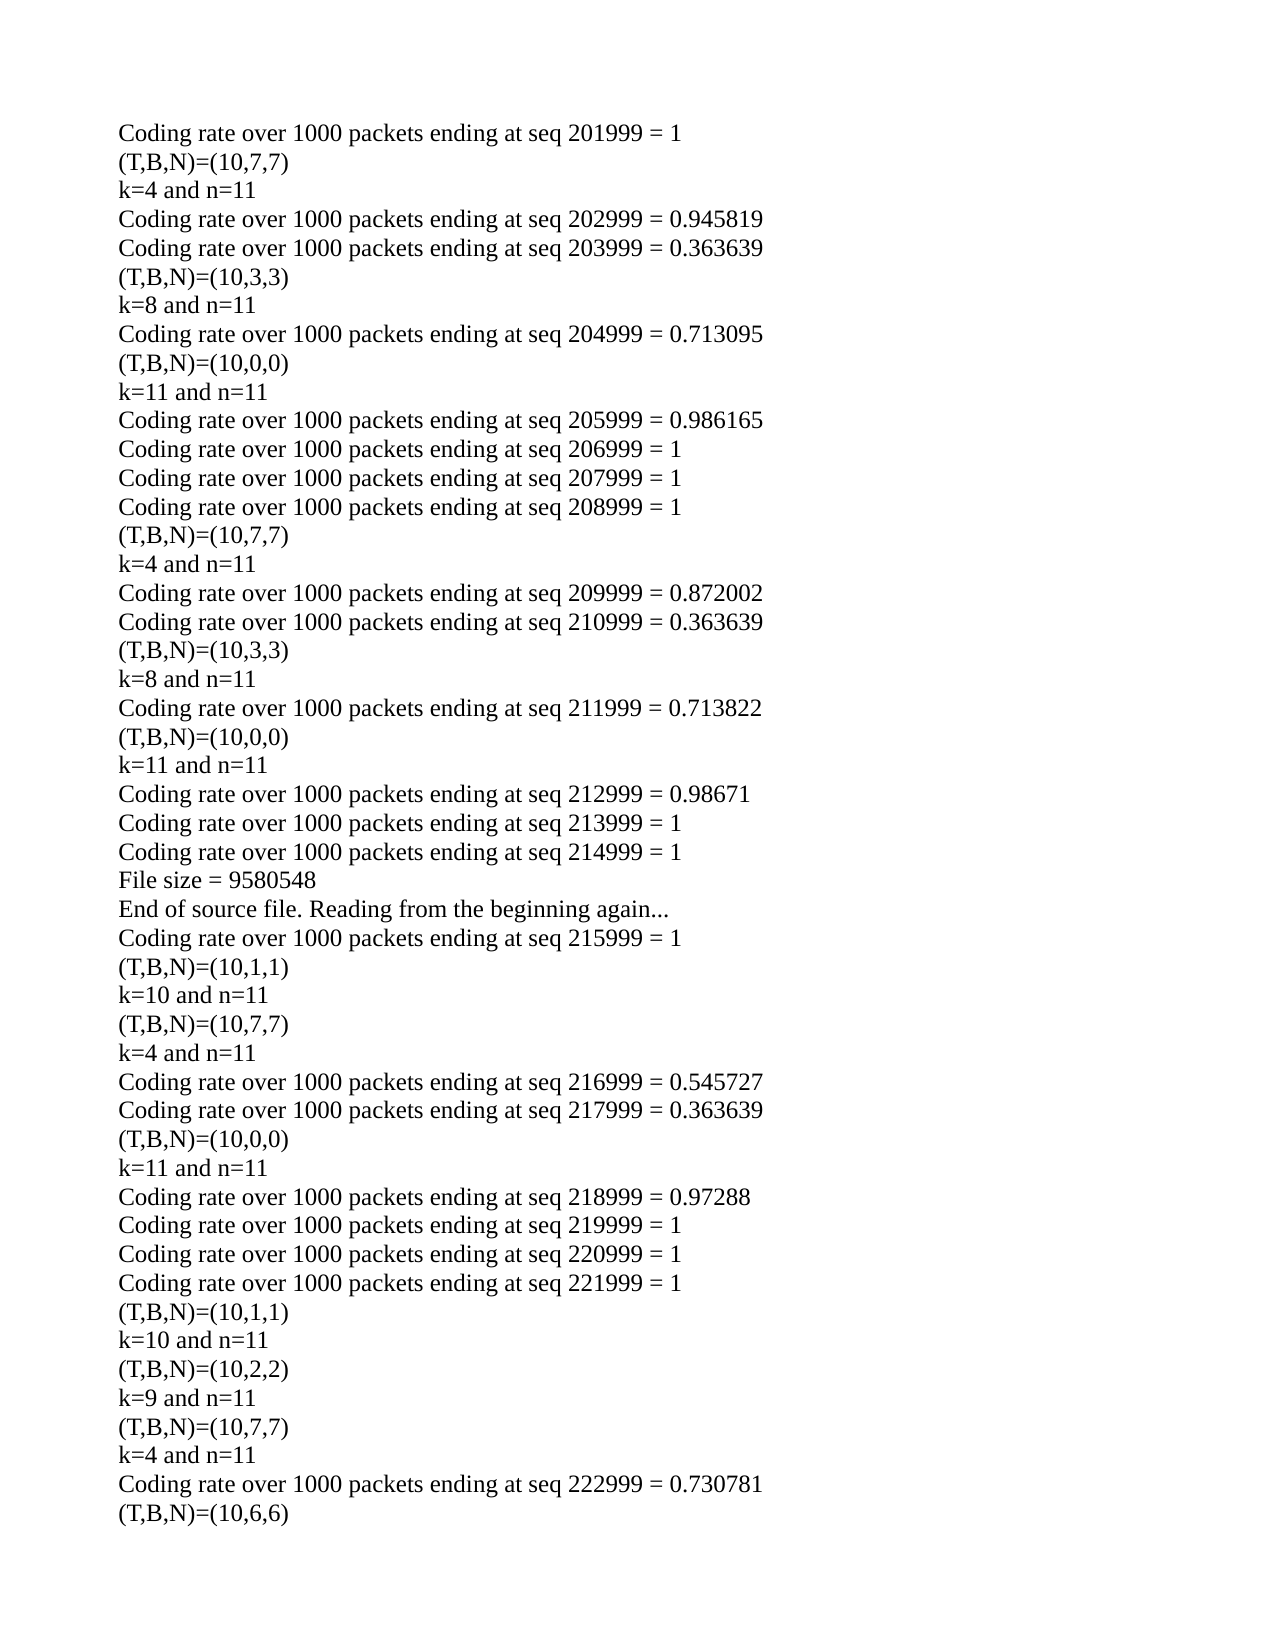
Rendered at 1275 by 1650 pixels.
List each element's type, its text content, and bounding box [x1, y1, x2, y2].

text (T,B,N)=(10,7,7) [118, 147, 1157, 176]
text (T,B,N)=(10,3,3) [118, 636, 1157, 664]
text Coding rate over 1000 packets ending at seq 221999 = 1 [118, 1268, 1157, 1297]
text (T,B,N)=(10,7,7) [118, 521, 1157, 549]
text k=11 and n=11 [118, 377, 1157, 406]
text k=8 and n=11 [118, 291, 1157, 319]
text k=4 and n=11 [118, 176, 1157, 204]
text File size = 9580548 [118, 866, 1157, 894]
text (T,B,N)=(10,0,0) [118, 348, 1157, 377]
text Coding rate over 1000 packets ending at seq 215999 = 1 [118, 923, 1157, 952]
text Coding rate over 1000 packets ending at seq 213999 = 1 [118, 808, 1157, 837]
text k=11 and n=11 [118, 1153, 1157, 1182]
text (T,B,N)=(10,7,7) [118, 1009, 1157, 1038]
text (T,B,N)=(10,7,7) [118, 1412, 1157, 1441]
text Coding rate over 1000 packets ending at seq 208999 = 1 [118, 492, 1157, 521]
text Coding rate over 1000 packets ending at seq 216999 = 0.545727 [118, 1067, 1157, 1096]
text Coding rate over 1000 packets ending at seq 218999 = 0.97288 [118, 1182, 1157, 1211]
text Coding rate over 1000 packets ending at seq 203999 = 0.363639 [118, 233, 1157, 262]
text Coding rate over 1000 packets ending at seq 212999 = 0.98671 [118, 779, 1157, 808]
text Coding rate over 1000 packets ending at seq 217999 = 0.363639 [118, 1096, 1157, 1124]
text Coding rate over 1000 packets ending at seq 214999 = 1 [118, 837, 1157, 866]
text (T,B,N)=(10,3,3) [118, 262, 1157, 291]
text Coding rate over 1000 packets ending at seq 220999 = 1 [118, 1239, 1157, 1268]
text Coding rate over 1000 packets ending at seq 207999 = 1 [118, 463, 1157, 492]
text Coding rate over 1000 packets ending at seq 219999 = 1 [118, 1211, 1157, 1239]
text k=4 and n=11 [118, 549, 1157, 578]
text (T,B,N)=(10,6,6) [118, 1498, 1157, 1527]
text (T,B,N)=(10,0,0) [118, 722, 1157, 751]
text Coding rate over 1000 packets ending at seq 222999 = 0.730781 [118, 1469, 1157, 1498]
text Coding rate over 1000 packets ending at seq 205999 = 0.986165 [118, 406, 1157, 434]
text Coding rate over 1000 packets ending at seq 202999 = 0.945819 [118, 204, 1157, 233]
text k=11 and n=11 [118, 751, 1157, 779]
text k=8 and n=11 [118, 664, 1157, 693]
text k=10 and n=11 [118, 981, 1157, 1009]
text Coding rate over 1000 packets ending at seq 209999 = 0.872002 [118, 578, 1157, 607]
text (T,B,N)=(10,1,1) [118, 1297, 1157, 1326]
text k=9 and n=11 [118, 1383, 1157, 1412]
text k=10 and n=11 [118, 1326, 1157, 1354]
text k=4 and n=11 [118, 1038, 1157, 1067]
text (T,B,N)=(10,2,2) [118, 1354, 1157, 1383]
text Coding rate over 1000 packets ending at seq 210999 = 0.363639 [118, 607, 1157, 636]
text k=4 and n=11 [118, 1441, 1157, 1469]
text Coding rate over 1000 packets ending at seq 201999 = 1 [118, 118, 1157, 147]
text Coding rate over 1000 packets ending at seq 206999 = 1 [118, 434, 1157, 463]
text End of source file. Reading from the beginning again... [118, 894, 1157, 923]
text (T,B,N)=(10,1,1) [118, 952, 1157, 981]
text (T,B,N)=(10,0,0) [118, 1124, 1157, 1153]
text Coding rate over 1000 packets ending at seq 204999 = 0.713095 [118, 319, 1157, 348]
text Coding rate over 1000 packets ending at seq 211999 = 0.713822 [118, 693, 1157, 722]
